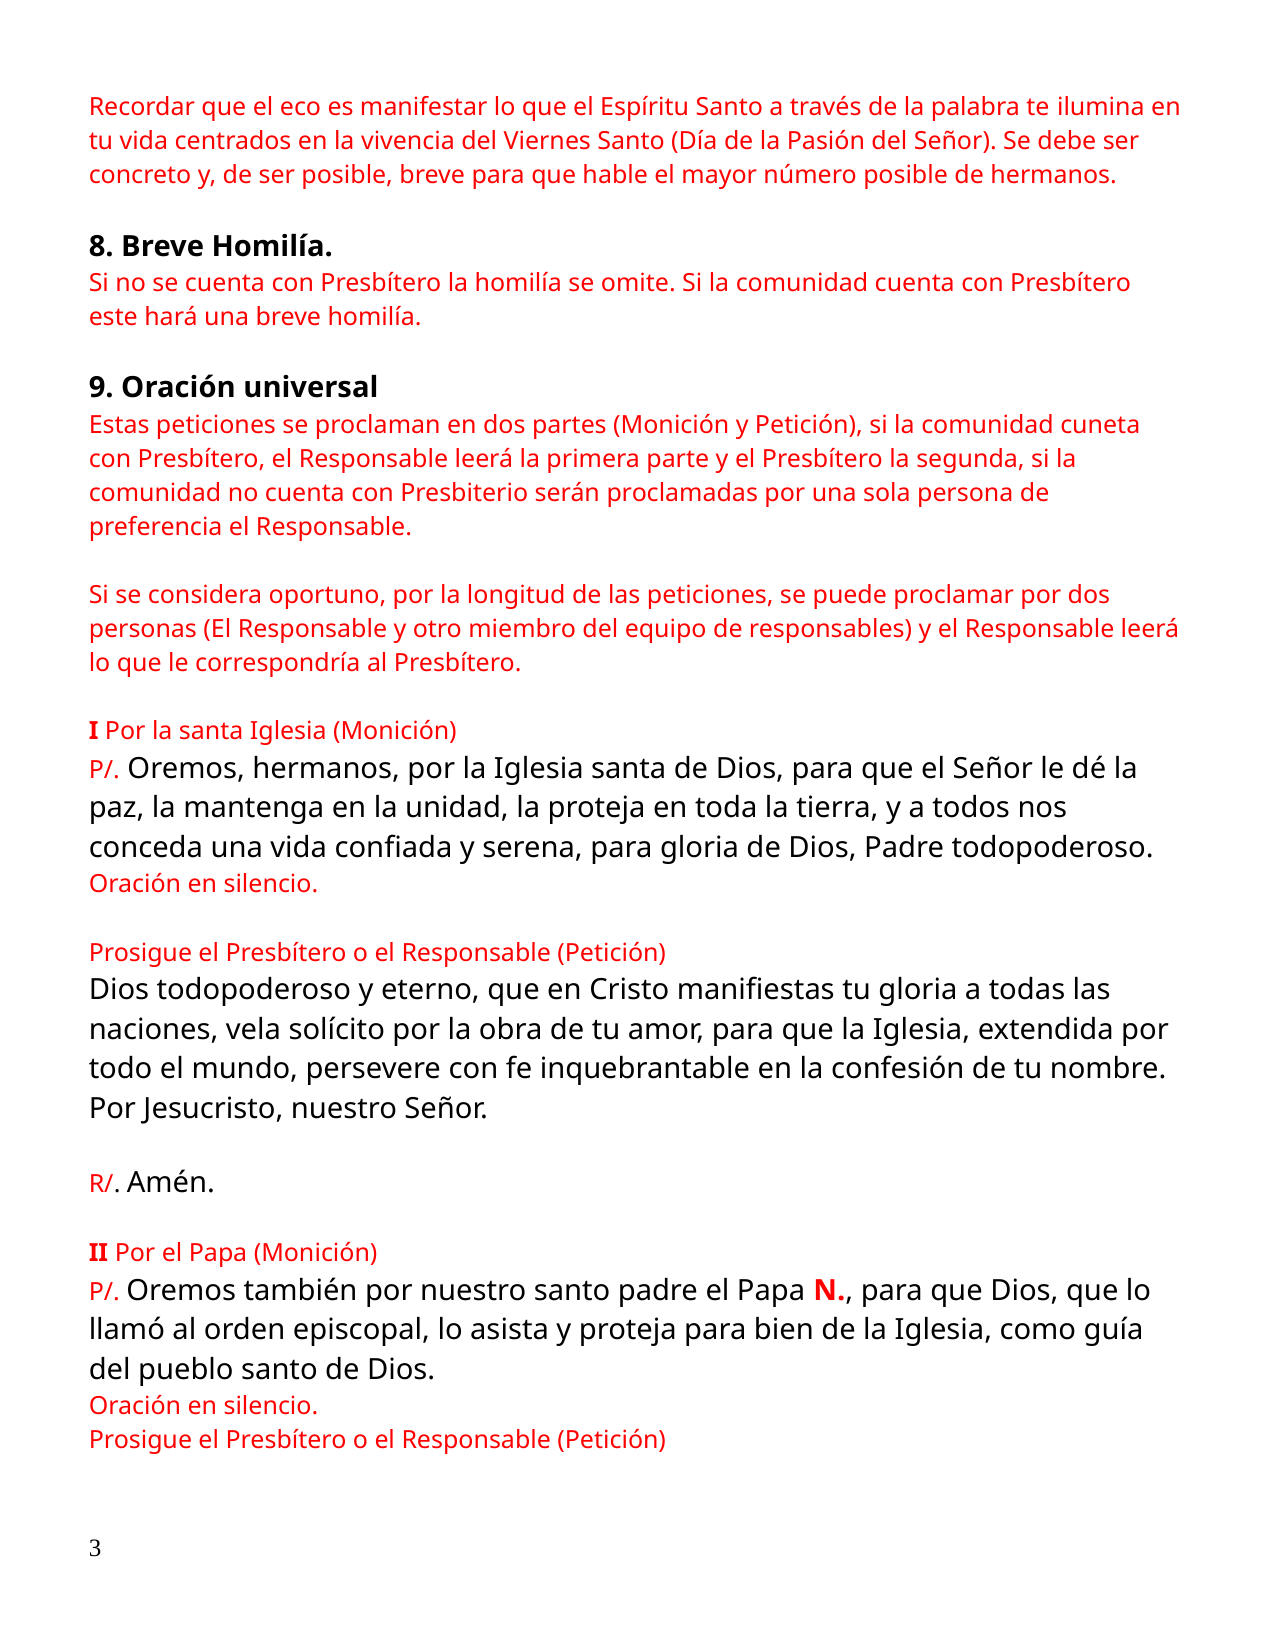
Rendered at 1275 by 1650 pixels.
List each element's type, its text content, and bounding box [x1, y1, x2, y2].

text P/. Oremos también por nuestro santo padre el Papa N., para que Dios, que lo llamó al orden episcopal, lo asista y proteja para bien de la Iglesia, como guía del pueblo santo de Dios. [88, 1269, 1186, 1388]
text Dios todopoderoso y eterno, que en Cristo manifiestas tu gloria a todas las naciones, vela solícito por la obra de tu amor, para que la Iglesia, extendida por todo el mundo, persevere con fe inquebrantable en la confesión de tu nombre. Por Jesucristo, nuestro Señor. [88, 968, 1186, 1127]
text Si no se cuenta con Presbítero la homilía se omite. Si la comunidad cuenta con Presbítero este hará una breve homilía. [88, 264, 1186, 333]
text I Por la santa Iglesia (Monición) [88, 713, 1186, 747]
text II Por el Papa (Monición) [88, 1235, 1186, 1269]
text Si se considera oportuno, por la longitud de las peticiones, se puede proclamar por dos personas (El Responsable y otro miembro del equipo de responsables) y el Responsable leerá lo que le correspondría al Presbítero. [88, 577, 1186, 679]
text Recordar que el eco es manifestar lo que el Espíritu Santo a través de la palabra te ilumina en tu vida centrados en la vivencia del Viernes Santo (Día de la Pasión del Señor). Se debe ser concreto y, de ser posible, breve para que hable el mayor número posible de hermanos. [88, 88, 1186, 191]
text P/. Oremos, hermanos, por la Iglesia santa de Dios, para que el Señor le dé la paz, la mantenga en la unidad, la proteja en toda la tierra, y a todos nos conceda una vida confiada y serena, para gloria de Dios, Padre todopoderoso. [88, 747, 1186, 866]
text Prosigue el Presbítero o el Responsable (Petición) [88, 1422, 1186, 1456]
text 8. Breve Homilía. [88, 225, 1186, 264]
text R/. Amén. [88, 1161, 1186, 1201]
text Oración en silencio. [88, 1388, 1186, 1422]
text 9. Oración universal [88, 367, 1186, 406]
text Oración en silencio. [88, 866, 1186, 900]
text Estas peticiones se proclaman en dos partes (Monición y Petición), si la comunidad cuneta con Presbítero, el Responsable leerá la primera parte y el Presbítero la segunda, si la comunidad no cuenta con Presbiterio serán proclamadas por una sola persona de preferencia el Responsable. [88, 406, 1186, 543]
text Prosigue el Presbítero o el Responsable (Petición) [88, 934, 1186, 968]
